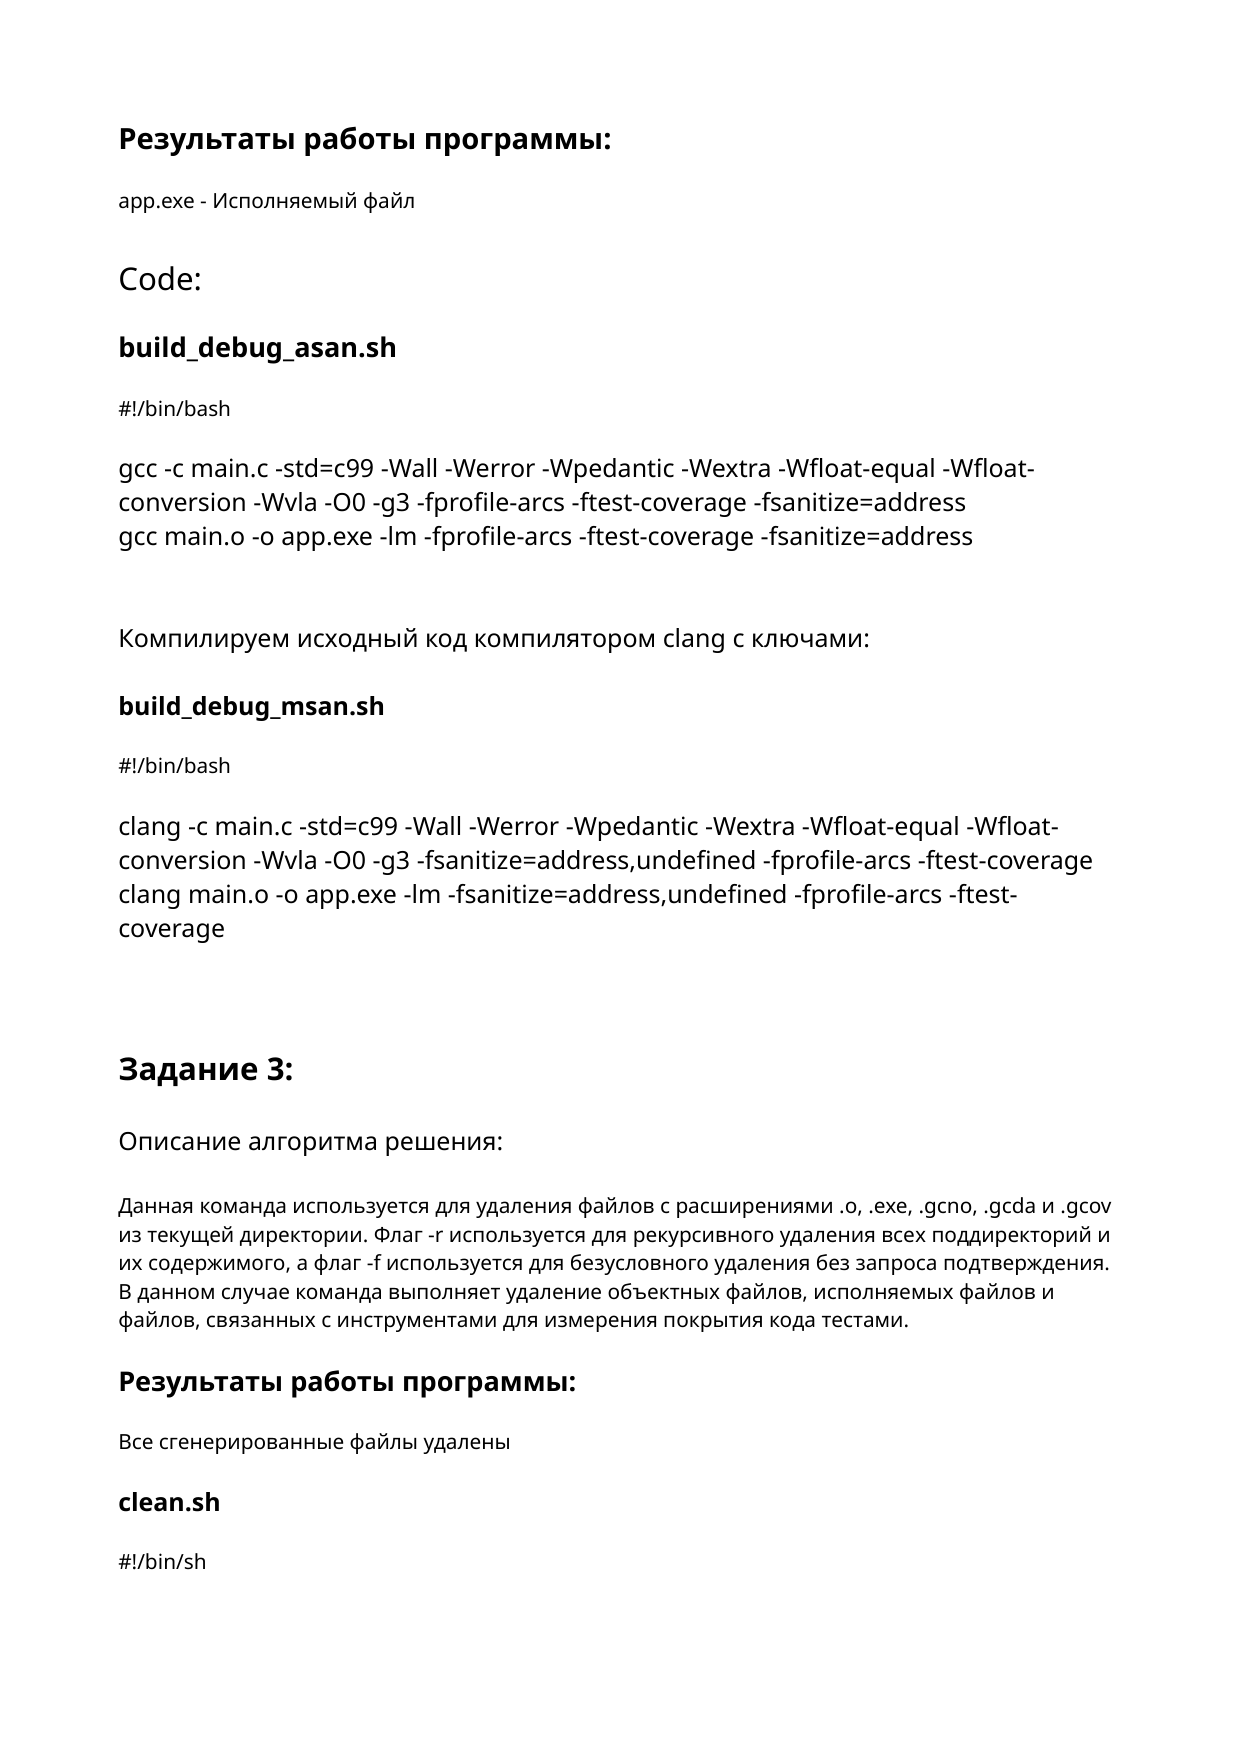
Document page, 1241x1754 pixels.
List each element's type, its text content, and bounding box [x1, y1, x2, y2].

text Результаты работы программы: [118, 1362, 1122, 1399]
text #!/bin/sh [118, 1547, 1122, 1575]
text Все сгенерированные файлы удалены [118, 1427, 1122, 1456]
text build_debug_msan.sh [118, 689, 1122, 723]
text build_debug_asan.sh [118, 328, 1122, 365]
text Описание алгоритма решения: [118, 1123, 1122, 1157]
text app.exe - Исполняемый файл [118, 186, 1122, 215]
text gcc main.o -o app.exe -lm -fprofile-arcs -ftest-coverage -fsanitize=address [118, 519, 1122, 553]
text clean.sh [118, 1484, 1122, 1518]
text gcc -c main.c -std=c99 -Wall -Werror -Wpedantic -Wextra -Wfloat-equal -Wfloat-conversion -Wvla -O0 -g3 -fprofile-arcs -ftest-coverage -fsanitize=address [118, 451, 1122, 519]
text Результаты работы программы: [118, 118, 1122, 158]
text Данная команда используется для удаления файлов с расширениями .o, .exe, .gcno, .gcda и .gcov из текущей директории. Флаг -r используется для рекурсивного удаления всех поддиректорий и их содержимого, а флаг -f используется для безусловного удаления без запроса подтверждения. В данном случае команда выполняет удаление объектных файлов, исполняемых файлов и файлов, связанных с инструментами для измерения покрытия кода тестами. [118, 1192, 1122, 1334]
text Задание 3: [118, 1047, 1122, 1089]
text Компилируем исходный код компилятором clang с ключами: [118, 621, 1122, 655]
text Code: [118, 257, 1122, 300]
text #!/bin/bash [118, 751, 1122, 780]
text #!/bin/bash [118, 394, 1122, 422]
text clang -c main.c -std=c99 -Wall -Werror -Wpedantic -Wextra -Wfloat-equal -Wfloat-conversion -Wvla -O0 -g3 -fsanitize=address,undefined -fprofile-arcs -ftest-coverage [118, 808, 1122, 876]
text clang main.o -o app.exe -lm -fsanitize=address,undefined -fprofile-arcs -ftest-coverage [118, 876, 1122, 944]
